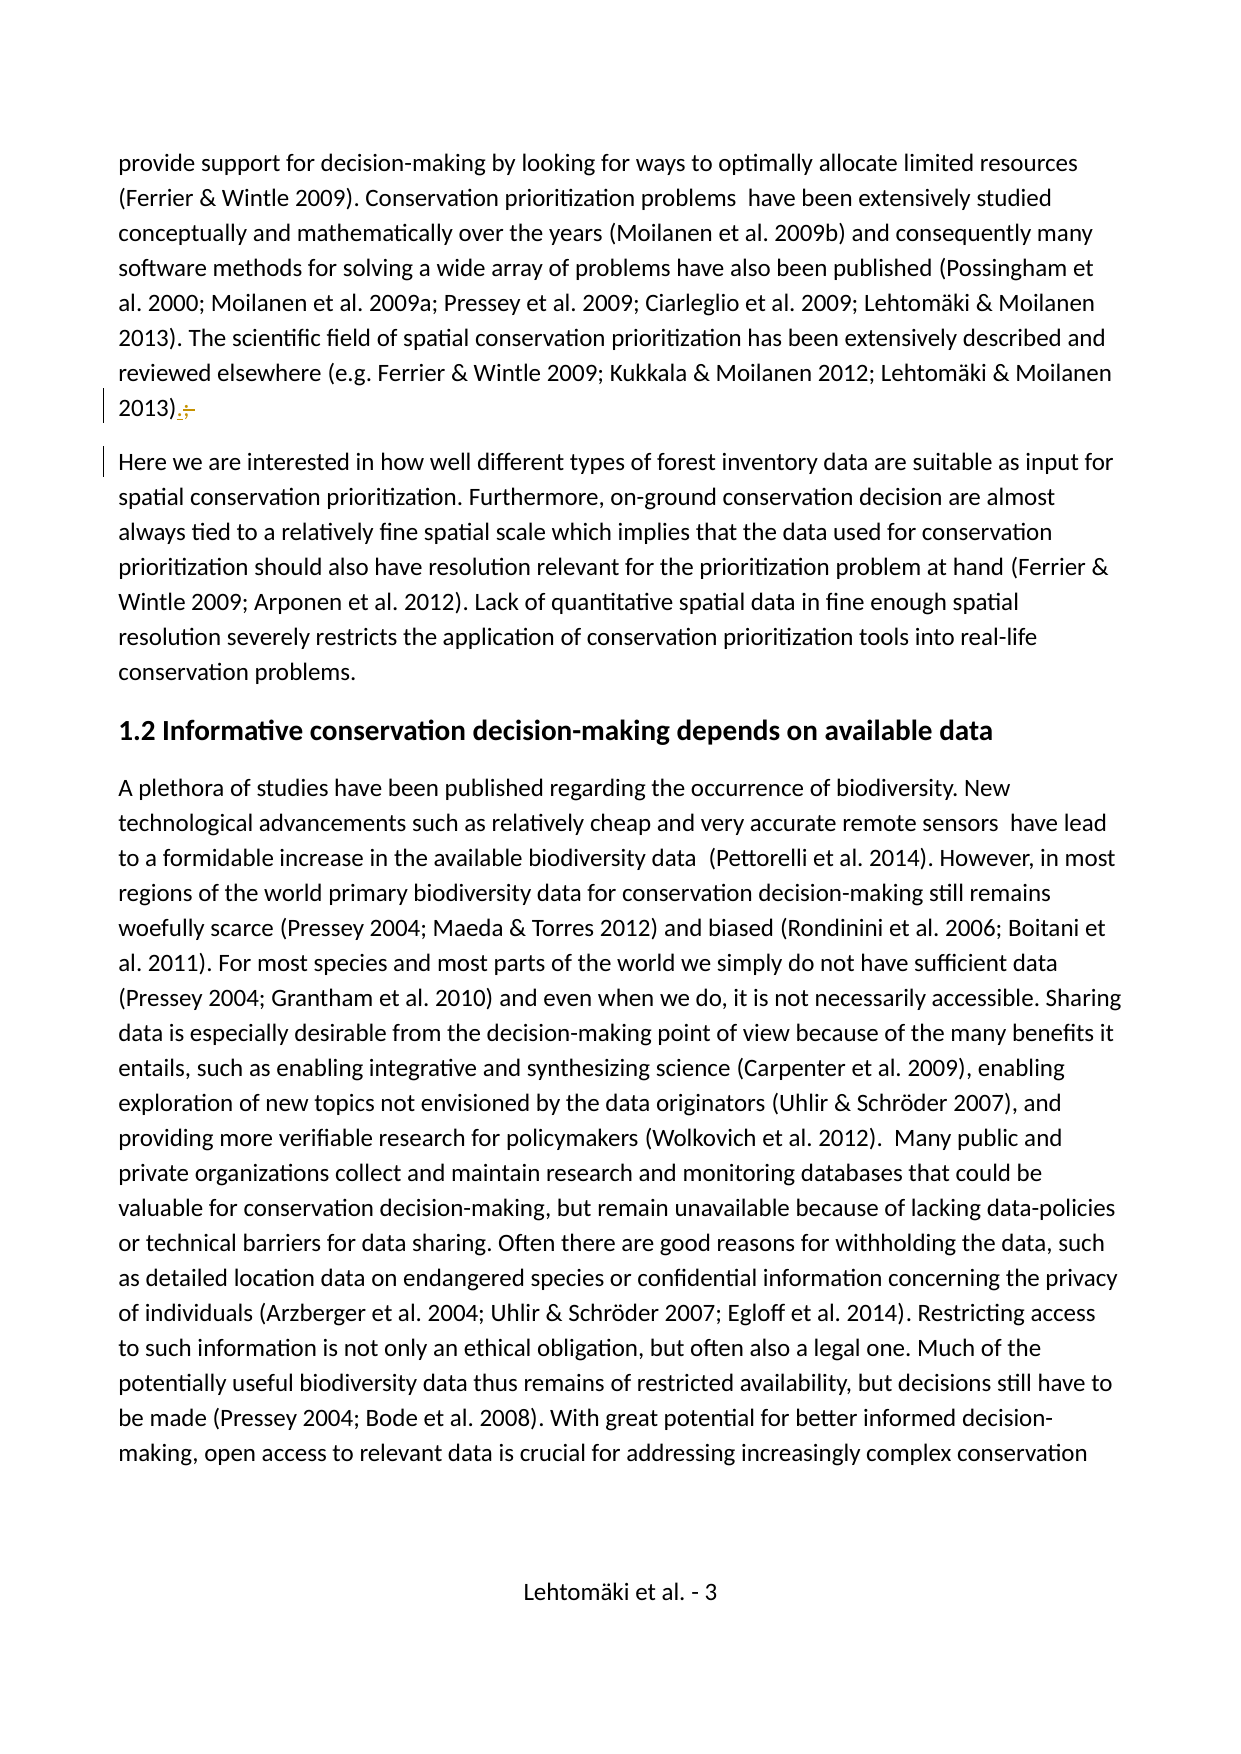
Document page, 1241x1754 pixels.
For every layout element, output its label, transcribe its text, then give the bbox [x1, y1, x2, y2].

subtitle 1.2 Informative conservation decision-making depends on available data [118, 712, 1122, 748]
text A plethora of studies have been published regarding the occurrence of biodiversity. New technological advancements such as relatively cheap and very accurate remote sensors have lead to a formidable increase in the available biodiversity data (Pettorelli et al. 2014). However, in most regions of the world primary biodiversity data for conservation decision-making still remains woefully scarce (Pressey 2004; Maeda & Torres 2012) and biased (Rondinini et al. 2006; Boitani et al. 2011). For most species and most parts of the world we simply do not have sufficient data (Pressey 2004; Grantham et al. 2010) and even when we do, it is not necessarily accessible. Sharing data is especially desirable from the decision-making point of view because of the many benefits it entails, such as enabling integrative and synthesizing science (Carpenter et al. 2009), enabling exploration of new topics not envisioned by the data originators (Uhlir & Schröder 2007), and providing more verifiable research for policymakers (Wolkovich et al. 2012). Many public and private organizations collect and maintain research and monitoring databases that could be valuable for conservation decision-making, but remain unavailable because of lacking data-policies or technical barriers for data sharing. Often there are good reasons for withholding the data, such as detailed location data on endangered species or confidential information concerning the privacy of individuals (Arzberger et al. 2004; Uhlir & Schröder 2007; Egloff et al. 2014). Restricting access to such information is not only an ethical obligation, but often also a legal one. Much of the potentially useful biodiversity data thus remains of restricted availability, but decisions still have to be made (Pressey 2004; Bode et al. 2008). With great potential for better informed decision-making, open access to relevant data is crucial for addressing increasingly complex conservation [118, 772, 1122, 1467]
text provide support for decision-making by looking for ways to optimally allocate limited resources (Ferrier & Wintle 2009). Conservation prioritization problems have been extensively studied conceptually and mathematically over the years (Moilanen et al. 2009b) and consequently many software methods for solving a wide array of problems have also been published (Possingham et al. 2000; Moilanen et al. 2009a; Pressey et al. 2009; Ciarleglio et al. 2009; Lehtomäki & Moilanen 2013). The scientific field of spatial conservation prioritization has been extensively described and reviewed elsewhere (e.g. Ferrier & Wintle 2009; Kukkala & Moilanen 2012; Lehtomäki & Moilanen 2013). [118, 148, 1122, 423]
text Here we are interested in how well different types of forest inventory data are suitable as input for spatial conservation prioritization. Furthermore, on-ground conservation decision are almost always tied to a relatively fine spatial scale which implies that the data used for conservation prioritization should also have resolution relevant for the prioritization problem at hand (Ferrier & Wintle 2009; Arponen et al. 2012). Lack of quantitative spatial data in fine enough spatial resolution severely restricts the application of conservation prioritization tools into real-life conservation problems. [118, 446, 1122, 687]
